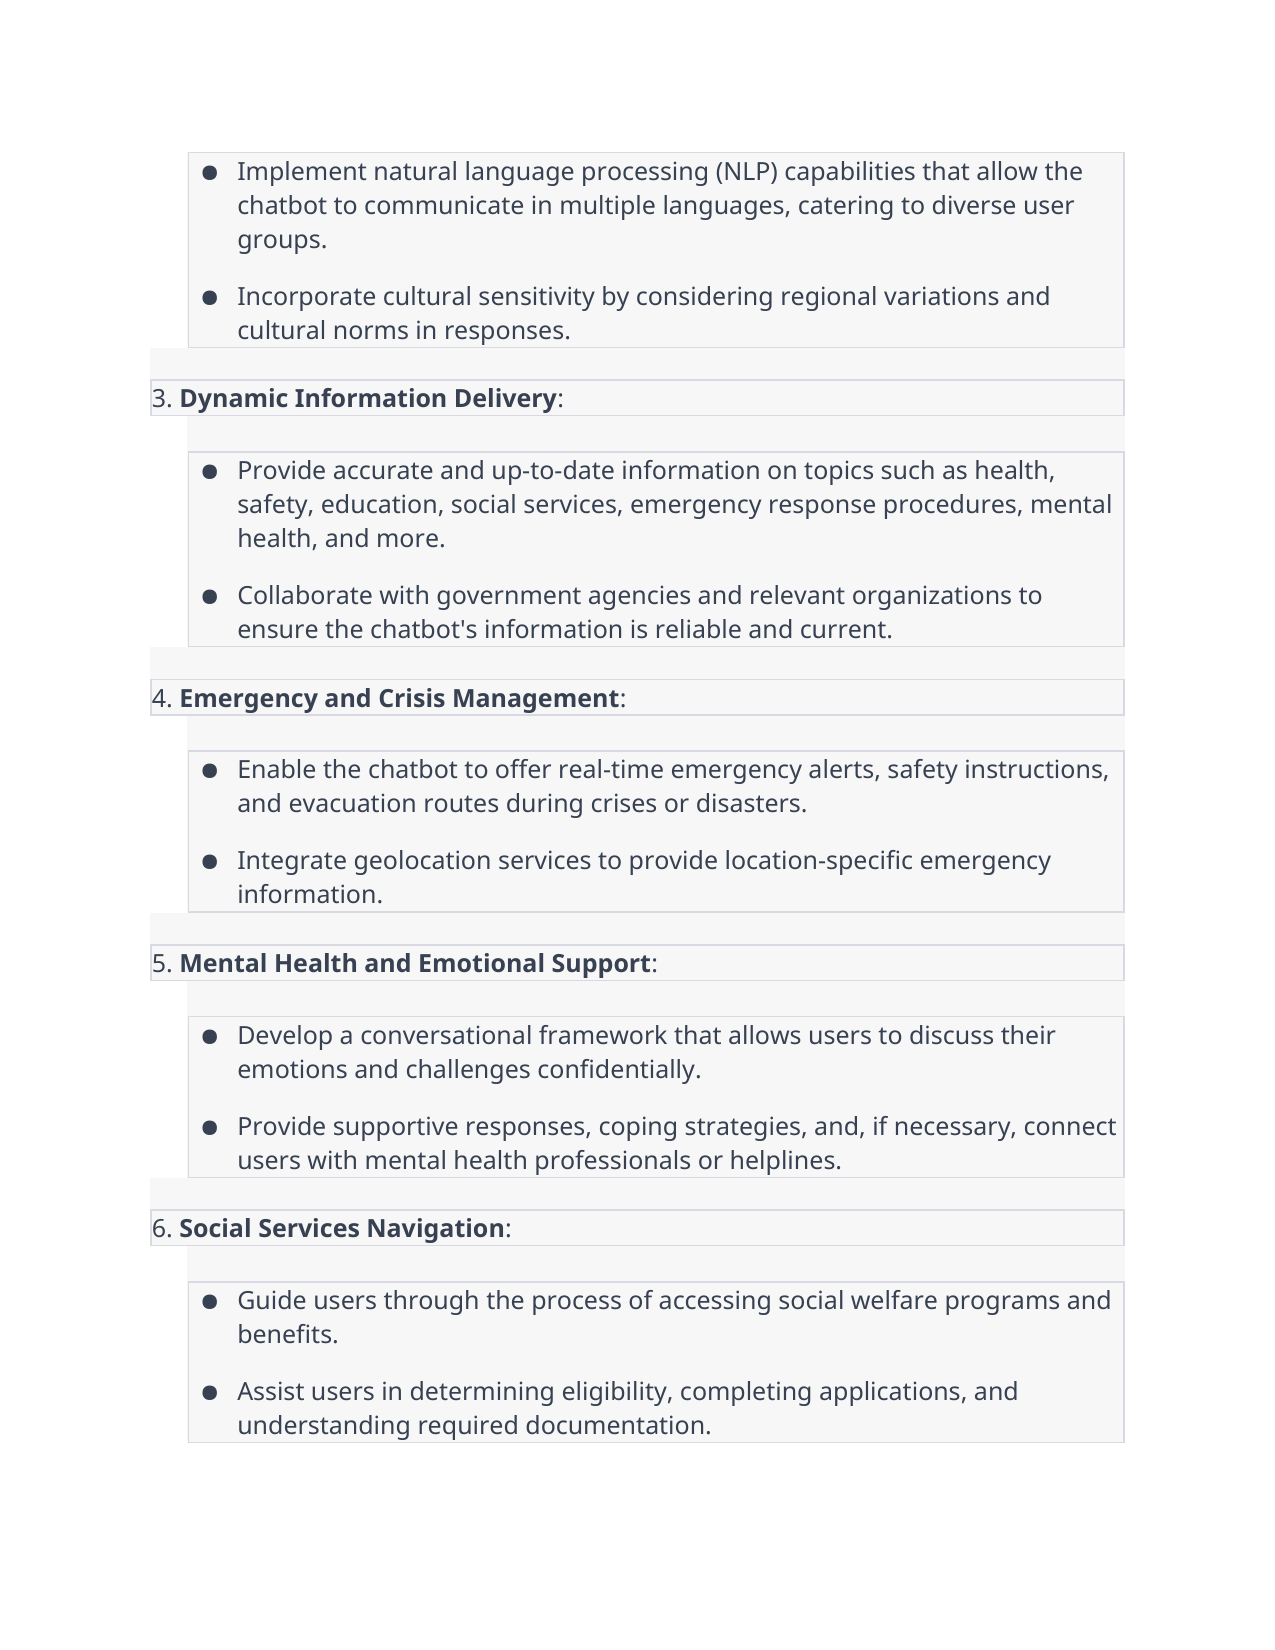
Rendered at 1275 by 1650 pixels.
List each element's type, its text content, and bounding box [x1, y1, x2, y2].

list Provide supportive responses, coping strategies, and, if necessary, connect users with mental health professionals or helplines. [189, 1107, 1123, 1177]
list Integrate geolocation services to provide location-specific emergency information. [189, 841, 1123, 911]
text 5. Mental Health and Emotional Support: [152, 946, 1123, 980]
list Incorporate cultural sensitivity by considering regional variations and cultural norms in responses. [189, 277, 1123, 347]
list Enable the chatbot to offer real-time emergency alerts, safety instructions, and evacuation routes during crises or disasters. [189, 752, 1123, 820]
list Provide accurate and up-to-date information on topics such as health, safety, education, social services, emergency response procedures, mental health, and more. [189, 453, 1123, 555]
list Assist users in determining eligibility, completing applications, and understanding required documentation. [189, 1372, 1123, 1442]
text 6. Social Services Navigation: [152, 1211, 1123, 1245]
list Guide users through the process of accessing social welfare programs and benefits. [189, 1283, 1123, 1351]
list Collaborate with government agencies and relevant organizations to ensure the chatbot's information is reliable and current. [189, 576, 1123, 646]
text 3. Dynamic Information Delivery: [152, 381, 1123, 415]
list Implement natural language processing (NLP) capabilities that allow the chatbot to communicate in multiple languages, catering to diverse user groups. [189, 153, 1123, 255]
list Develop a conversational framework that allows users to discuss their emotions and challenges confidentially. [189, 1017, 1123, 1085]
text 4. Emergency and Crisis Management: [152, 680, 1123, 714]
